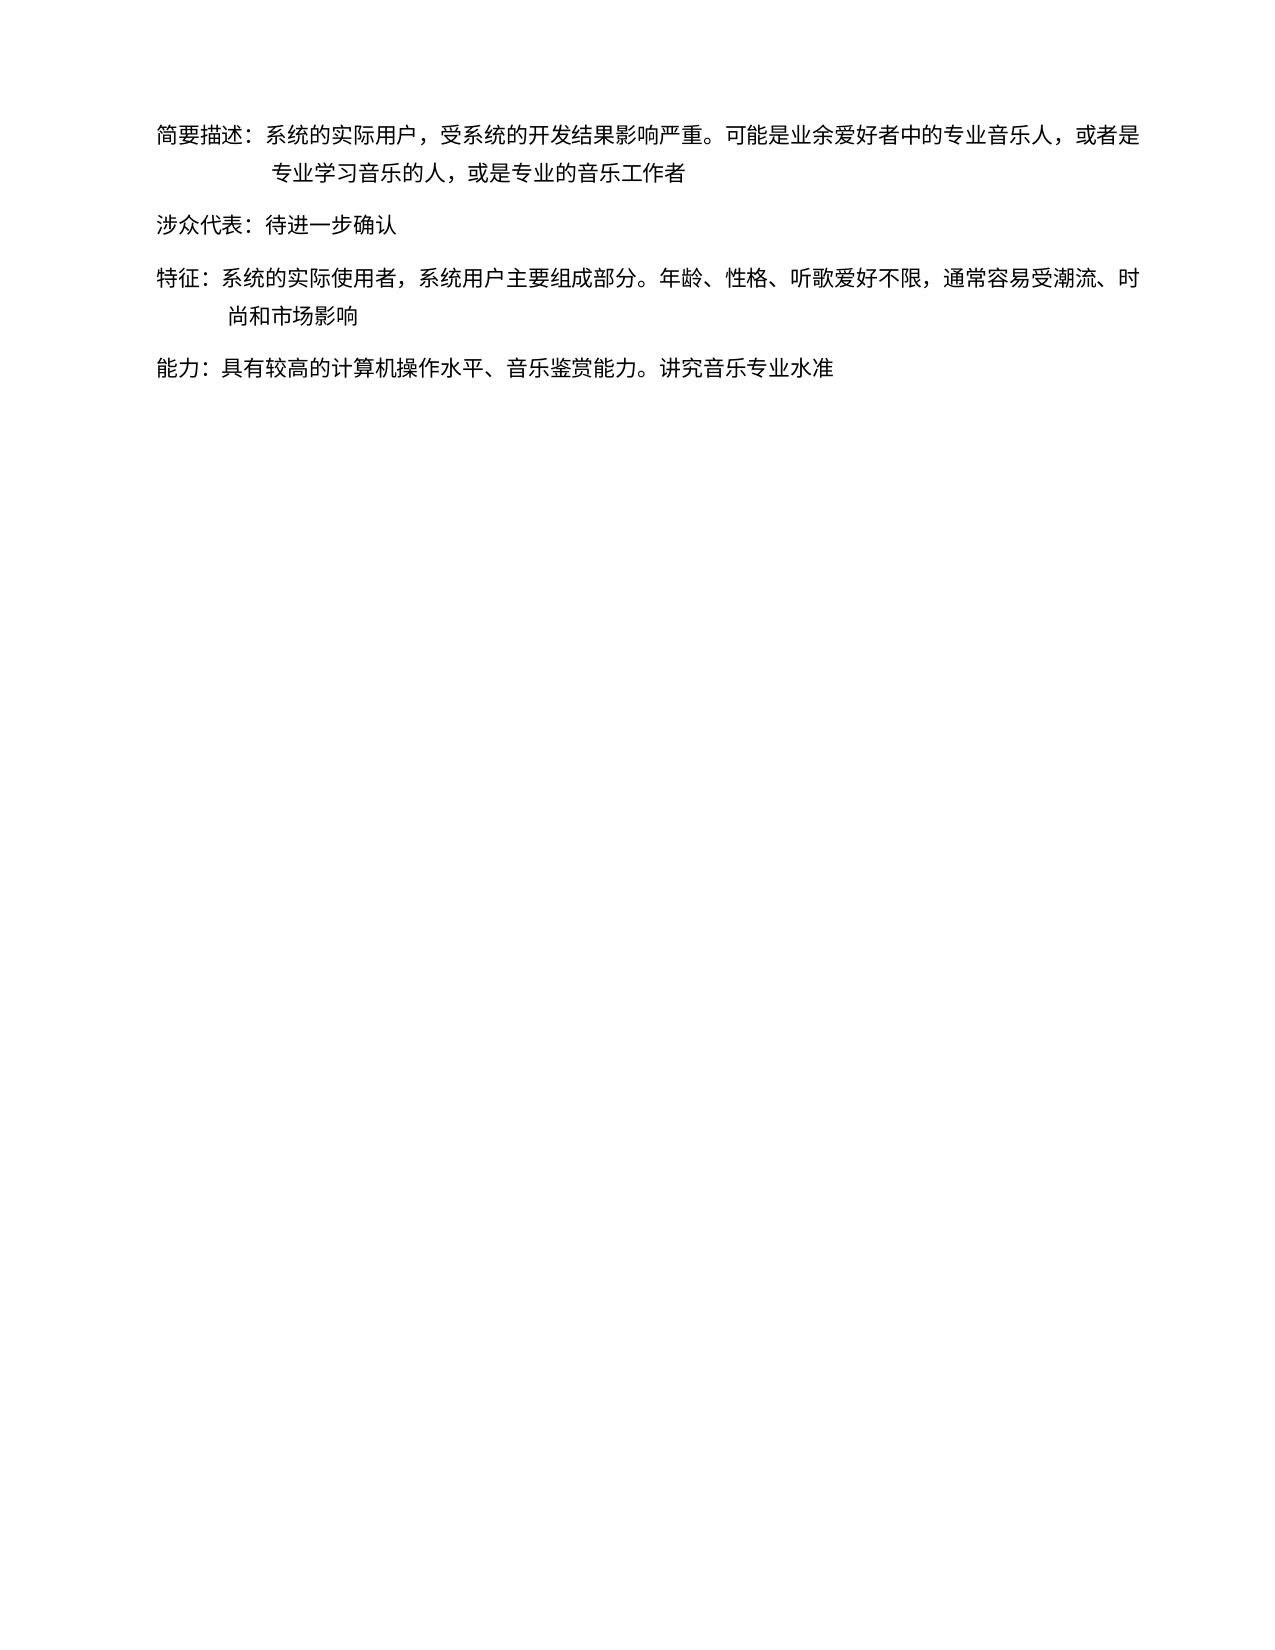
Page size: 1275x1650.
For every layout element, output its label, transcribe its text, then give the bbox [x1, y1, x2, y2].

text 简要描述：系统的实际用户，受系统的开发结果影响严重。可能是业余爱好者中的专业音乐人，或者是 专业学习音乐的人，或是专业的音乐工作者 [112, 118, 1156, 188]
text 特征：系统的实际使用者，系统用户主要组成部分。年龄、性格、听歌爱好不限，通常容易受潮流、时 尚和市场影响 [112, 261, 1156, 331]
text 涉众代表：待进一步确认 [112, 208, 1156, 240]
text 能力：具有较高的计算机操作水平、音乐鉴赏能力。讲究音乐专业水准 [112, 351, 1156, 383]
